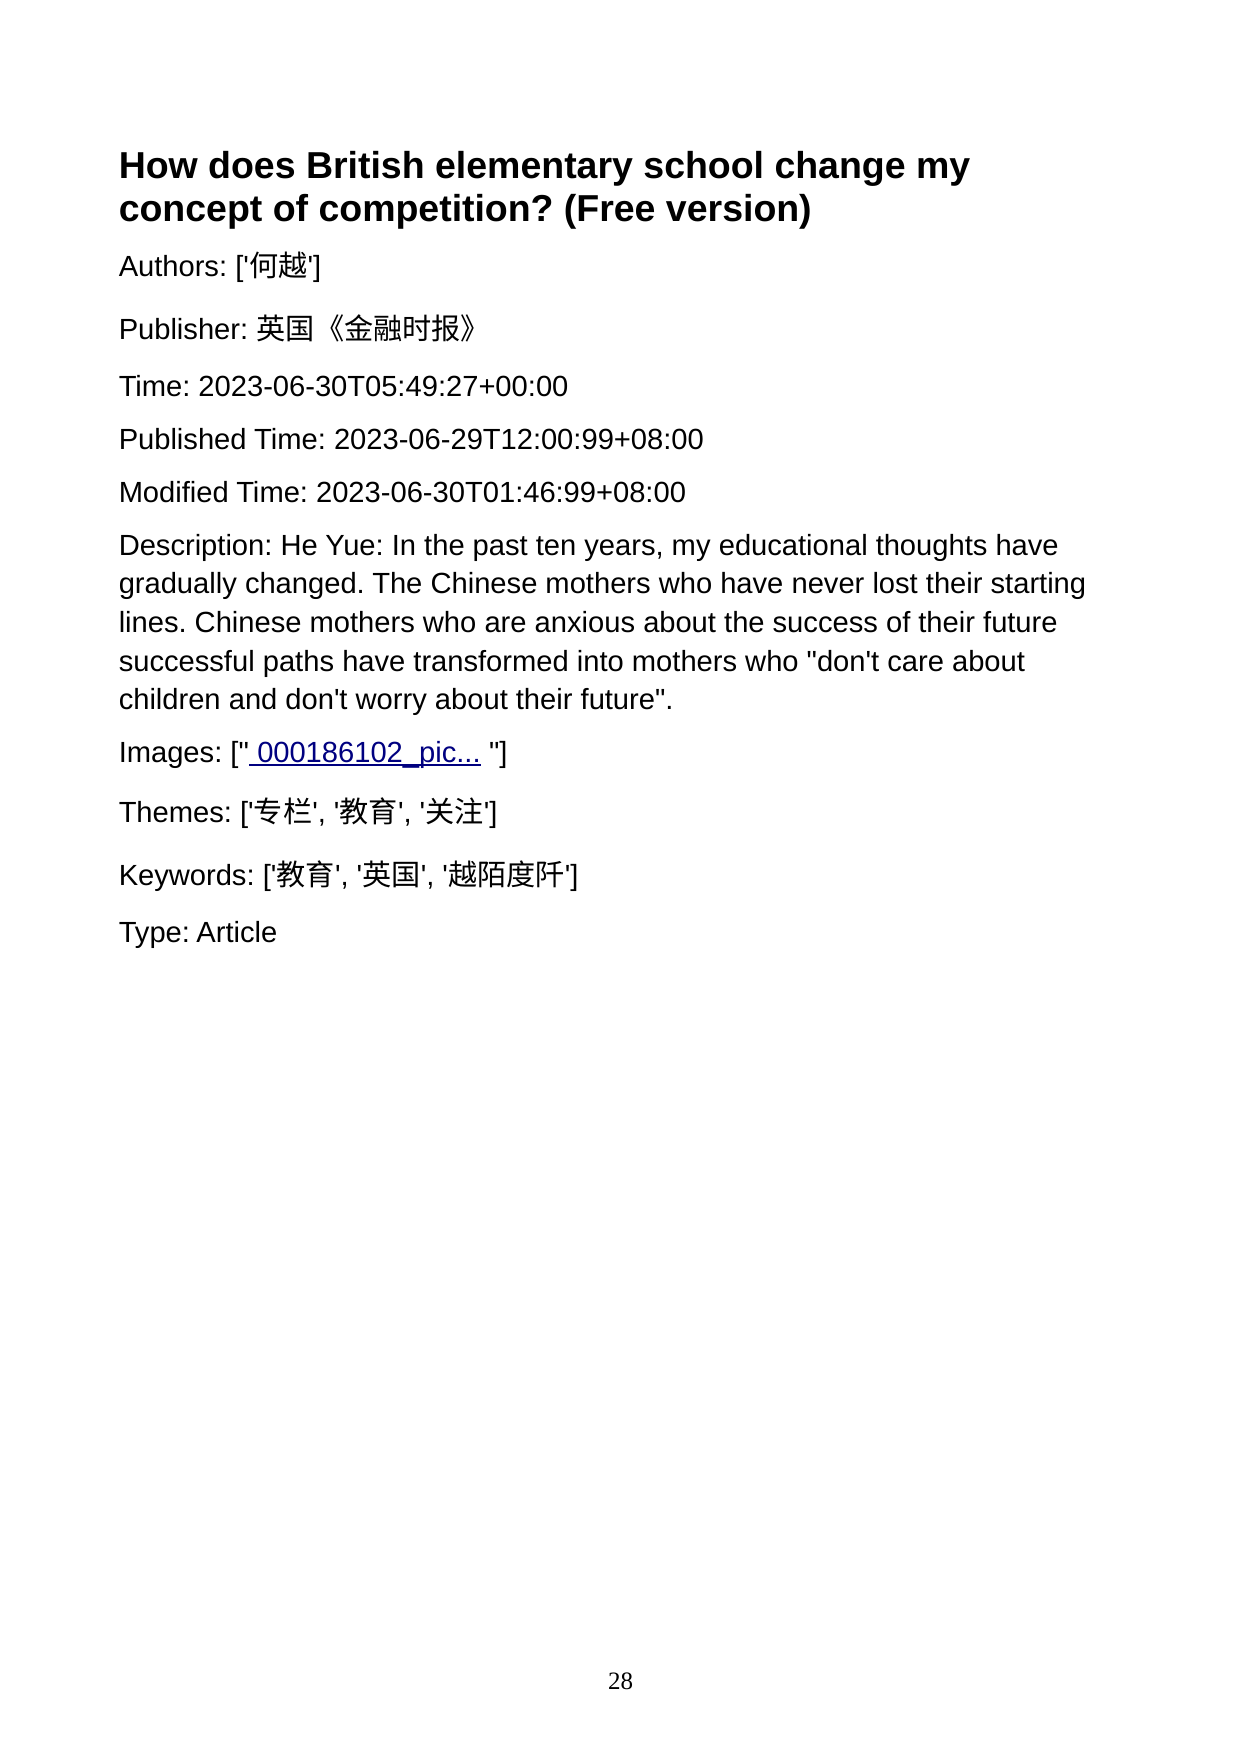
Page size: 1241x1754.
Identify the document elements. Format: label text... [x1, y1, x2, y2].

subtitle How does British elementary school change my concept of competition? (Free version) [118, 143, 1122, 230]
text Time: 2023-06-30T05:49:27+00:00 [118, 368, 1122, 402]
text Publisher: 英国《金融时报》 [118, 305, 1122, 348]
text Keywords: ['教育', '英国', '越陌度阡'] [118, 851, 1122, 894]
text Description: He Yue: In the past ten years, my educational thoughts have gradually changed. The Chinese mothers who have never lost their starting lines. Chinese mothers who are anxious about the success of their future successful paths have transformed into mothers who "don't care about children and don't worry about their future". [118, 528, 1122, 716]
text Images: [" 000186102_pic... "] [118, 735, 1122, 769]
text Published Time: 2023-06-29T12:00:99+08:00 [118, 422, 1122, 455]
text Themes: ['专栏', '教育', '关注'] [118, 788, 1122, 831]
text Type: Article [118, 914, 1122, 948]
text Modified Time: 2023-06-30T01:46:99+08:00 [118, 475, 1122, 508]
text Authors: ['何越'] [118, 242, 1122, 284]
